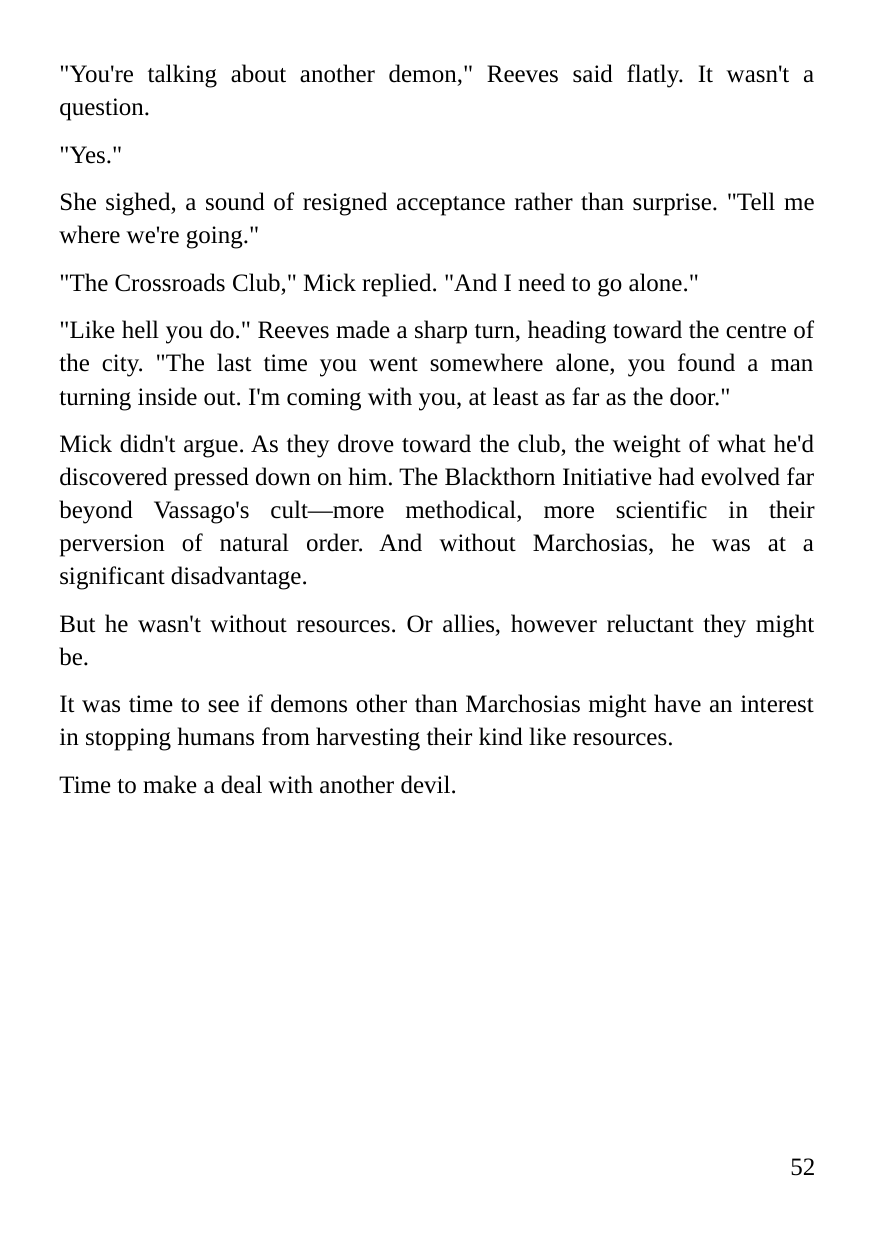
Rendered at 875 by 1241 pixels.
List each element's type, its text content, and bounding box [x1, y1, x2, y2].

text She sighed, a sound of resigned acceptance rather than surprise. "Tell me where we're going." [59, 187, 815, 249]
text But he wasn't without resources. Or allies, however reluctant they might be. [59, 609, 815, 671]
text "Like hell you do." Reeves made a sharp turn, heading toward the centre of the city. "The last time you went somewhere alone, you found a man turning inside out. I'm coming with you, at least as far as the door." [59, 316, 815, 410]
text "The Crossroads Club," Mick replied. "And I need to go alone." [59, 268, 815, 297]
text Time to make a deal with another devil. [59, 770, 815, 799]
text Mick didn't argue. As they drove toward the club, the weight of what he'd discovered pressed down on him. The Blackthorn Initiative had evolved far beyond Vassago's cult—more methodical, more scientific in their perversion of natural order. And without Marchosias, he was at a significant disadvantage. [59, 429, 815, 590]
text "Yes." [59, 140, 815, 168]
text "You're talking about another demon," Reeves said flatly. It wasn't a question. [59, 59, 815, 121]
text It was time to see if demons other than Marchosias might have an interest in stopping humans from harvesting their kind like resources. [59, 689, 815, 751]
